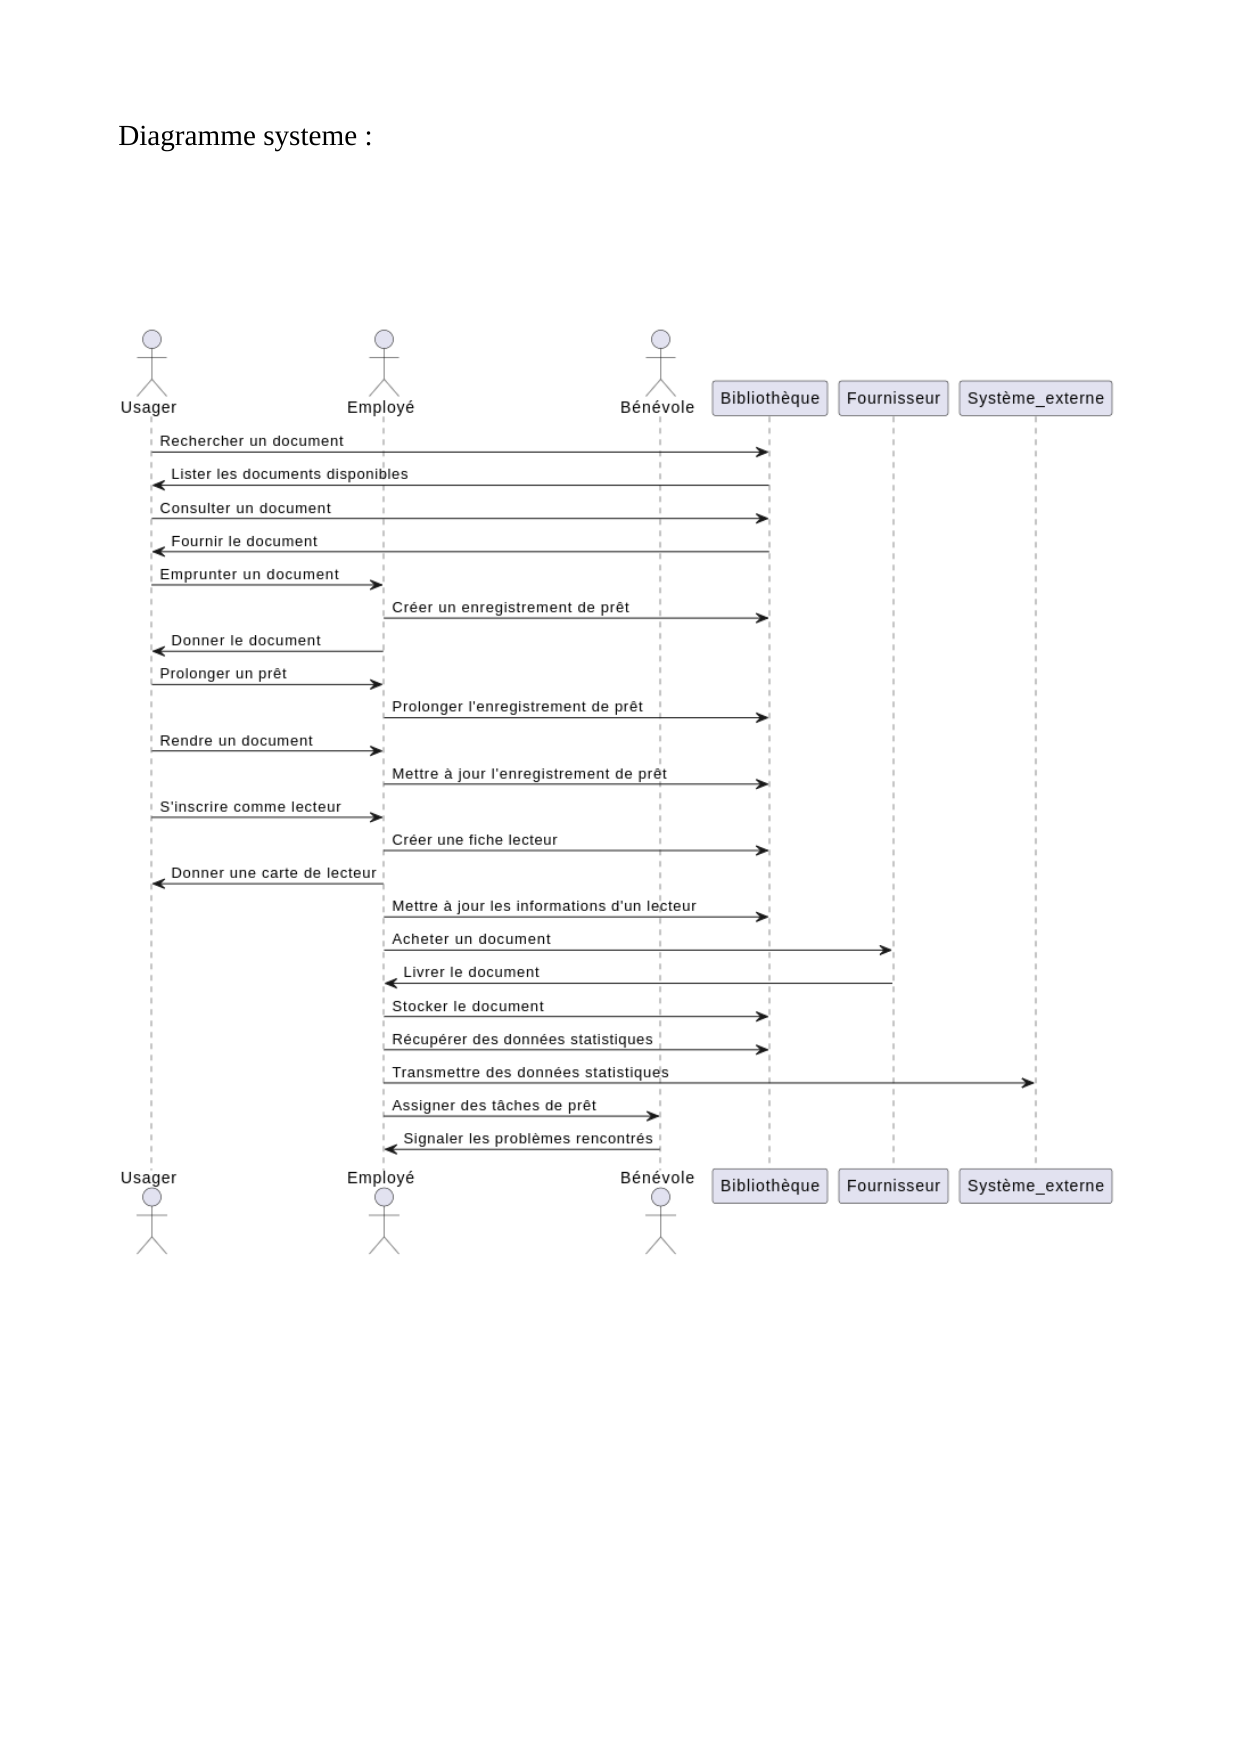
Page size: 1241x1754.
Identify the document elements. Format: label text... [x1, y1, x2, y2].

text Diagramme systeme : [118, 118, 1122, 152]
picture [115, 324, 1119, 1262]
